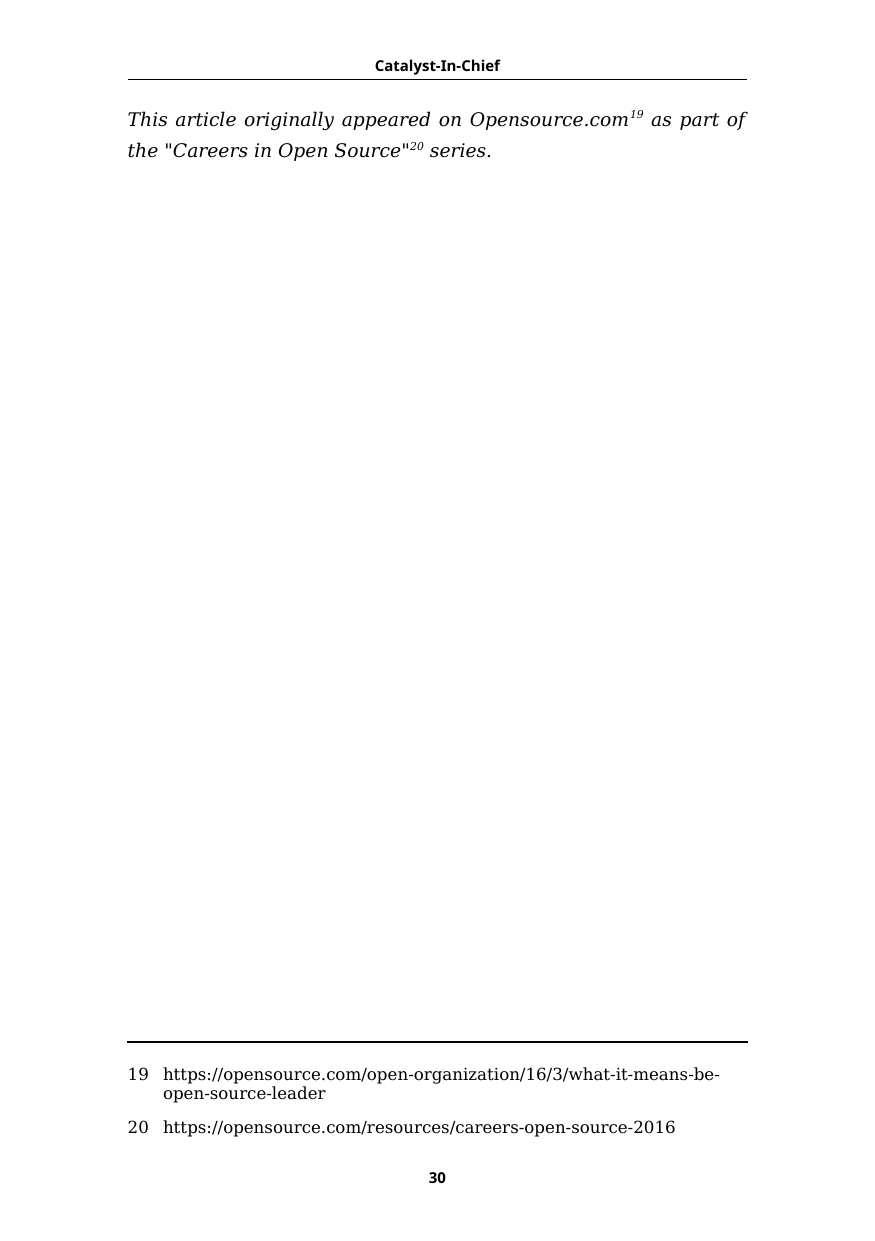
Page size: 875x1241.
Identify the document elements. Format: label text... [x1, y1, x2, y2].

text This article originally appeared on Opensource.com as part of the "Careers in Open Source" series. [127, 109, 747, 162]
text https://opensource.com/resources/careers-open-source-2016 [127, 1118, 747, 1138]
text https://opensource.com/open-organization/16/3/what-it-means-be-open-source-leader [127, 1064, 747, 1103]
